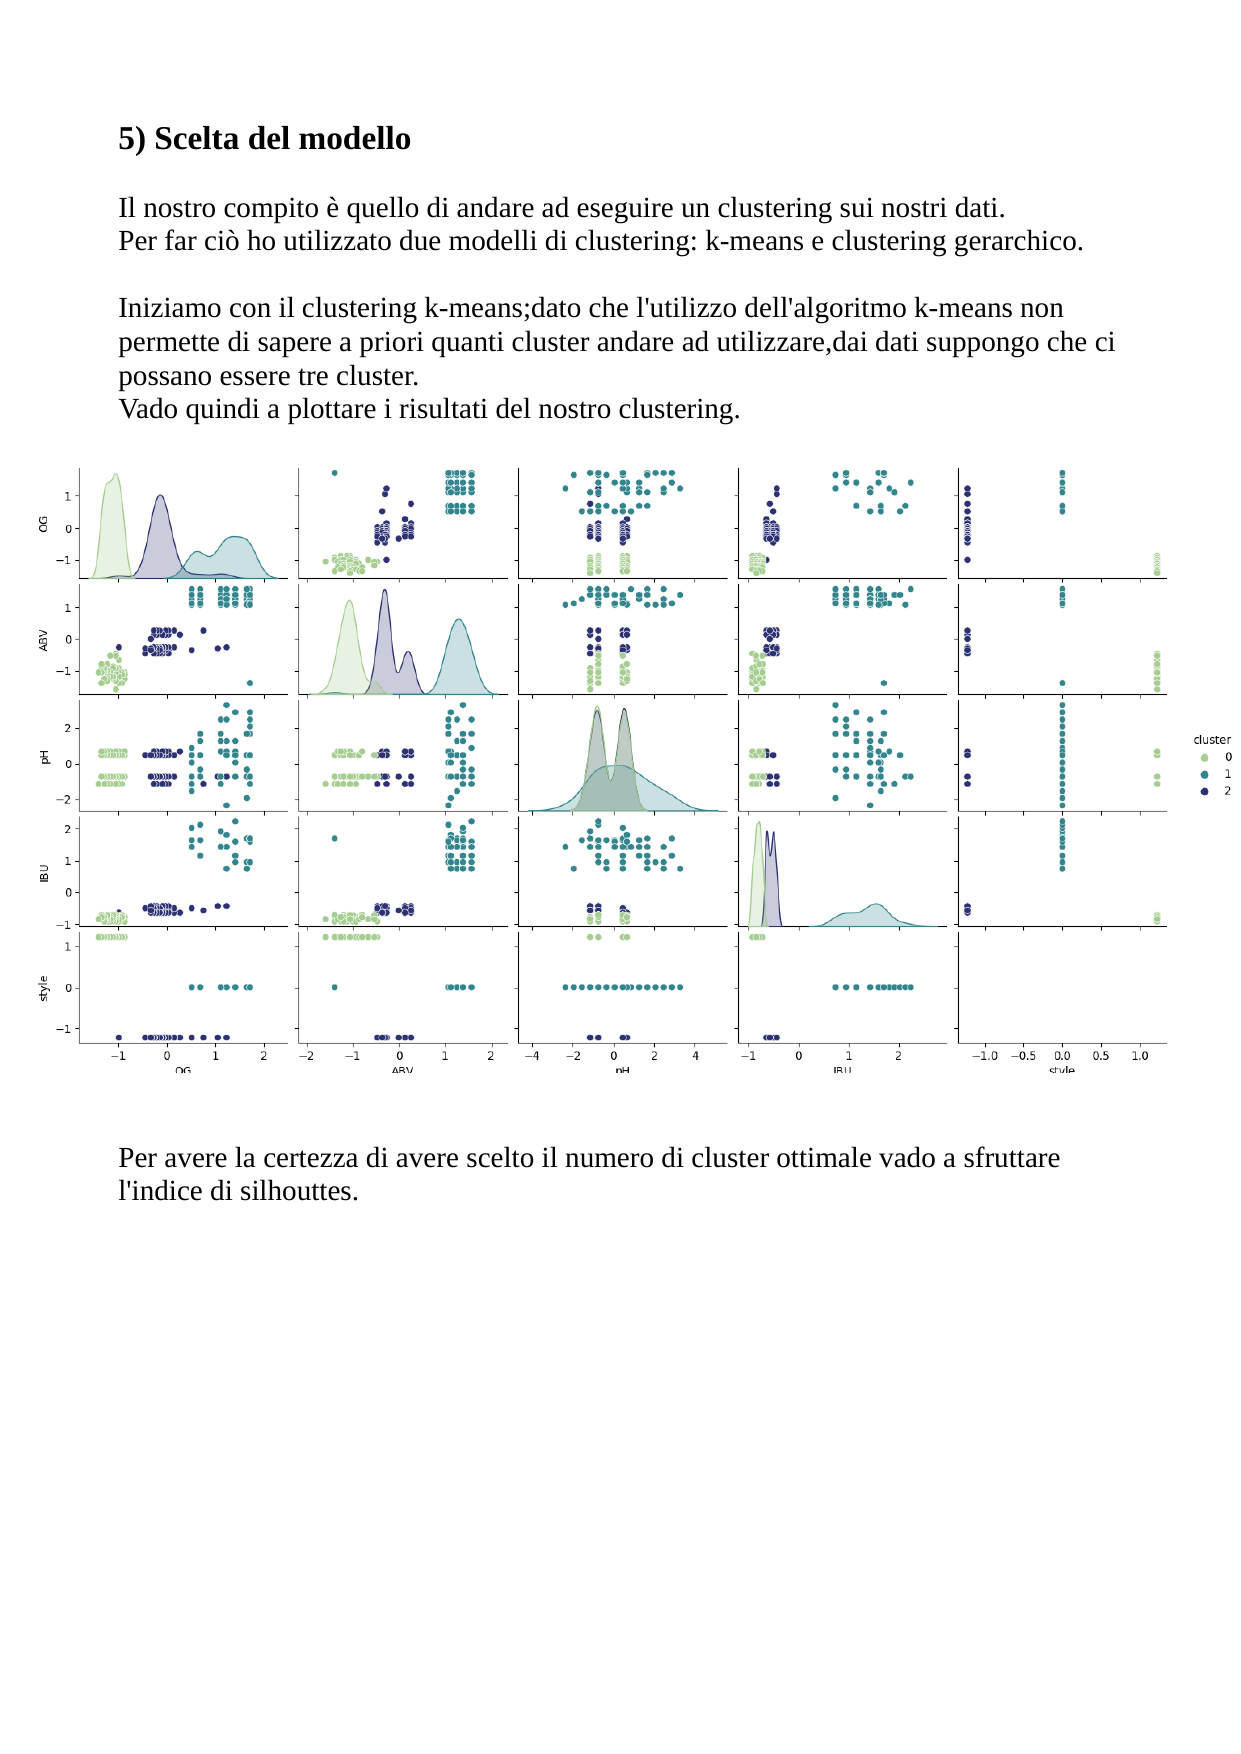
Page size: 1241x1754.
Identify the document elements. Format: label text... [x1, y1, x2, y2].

text Per far ciò ho utilizzato due modelli di clustering: k-means e clustering gerarchico. [118, 223, 1122, 257]
text Vado quindi a plottare i risultati del nostro clustering. [118, 391, 1122, 425]
text 5) Scelta del modello [118, 118, 1122, 156]
text Iniziamo con il clustering k-means;dato che l'utilizzo dell'algoritmo k-means non permette di sapere a priori quanti cluster andare ad utilizzare,dai dati suppongo che ci possano essere tre cluster. [118, 291, 1122, 391]
text Il nostro compito è quello di andare ad eseguire un clustering sui nostri dati. [118, 190, 1122, 223]
picture [0, 458, 1241, 1073]
text Per avere la certezza di avere scelto il numero di cluster ottimale vado a sfruttare l'indice di silhouttes. [118, 1140, 1122, 1207]
